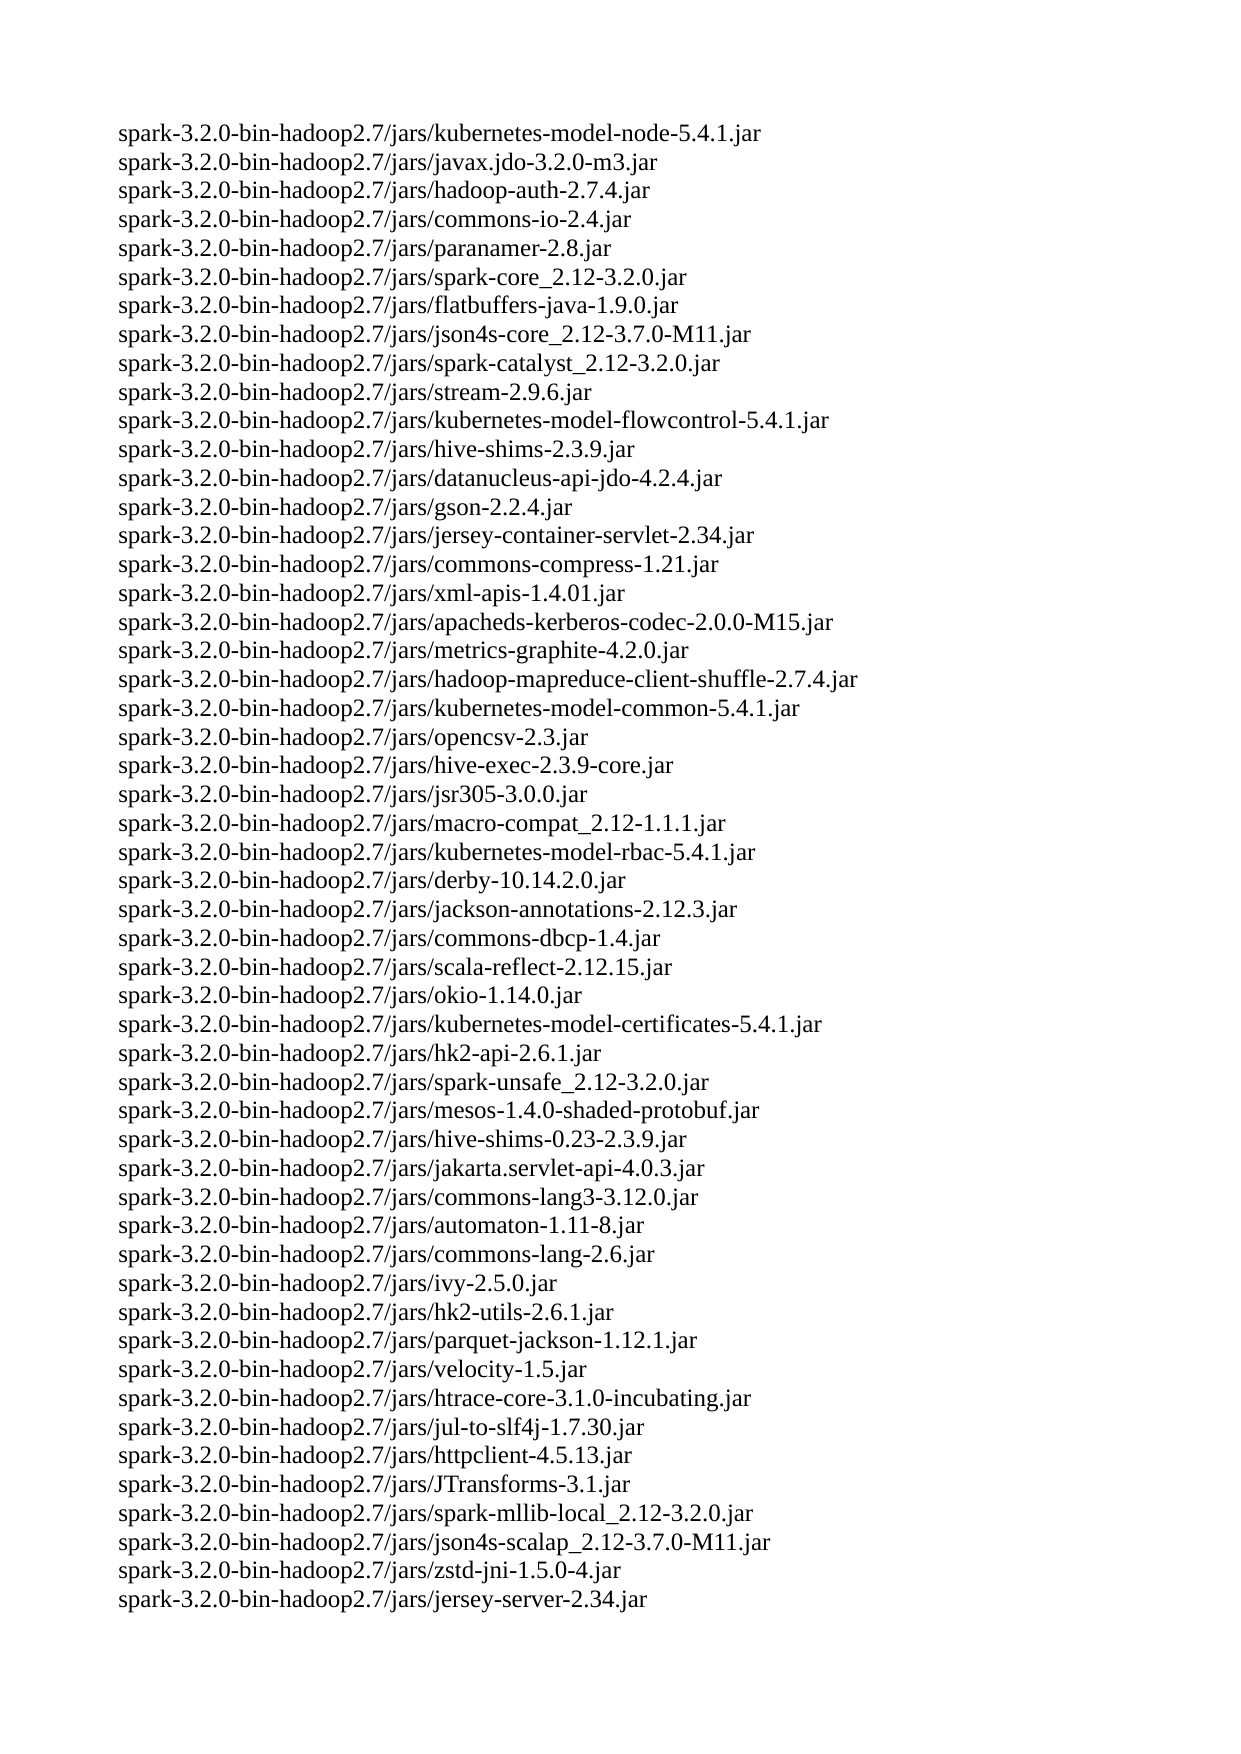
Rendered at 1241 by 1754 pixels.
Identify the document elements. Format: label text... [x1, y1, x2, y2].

text spark-3.2.0-bin-hadoop2.7/jars/json4s-scalap_2.12-3.7.0-M11.jar [118, 1527, 1122, 1556]
text spark-3.2.0-bin-hadoop2.7/jars/zstd-jni-1.5.0-4.jar [118, 1556, 1122, 1584]
text spark-3.2.0-bin-hadoop2.7/jars/jackson-annotations-2.12.3.jar [118, 894, 1122, 923]
text spark-3.2.0-bin-hadoop2.7/jars/hadoop-mapreduce-client-shuffle-2.7.4.jar [118, 664, 1122, 693]
text spark-3.2.0-bin-hadoop2.7/jars/commons-lang3-3.12.0.jar [118, 1182, 1122, 1211]
text spark-3.2.0-bin-hadoop2.7/jars/okio-1.14.0.jar [118, 981, 1122, 1009]
text spark-3.2.0-bin-hadoop2.7/jars/opencsv-2.3.jar [118, 722, 1122, 751]
text spark-3.2.0-bin-hadoop2.7/jars/derby-10.14.2.0.jar [118, 866, 1122, 894]
text spark-3.2.0-bin-hadoop2.7/jars/kubernetes-model-node-5.4.1.jar [118, 118, 1122, 147]
text spark-3.2.0-bin-hadoop2.7/jars/jersey-server-2.34.jar [118, 1584, 1122, 1613]
text spark-3.2.0-bin-hadoop2.7/jars/paranamer-2.8.jar [118, 233, 1122, 262]
text spark-3.2.0-bin-hadoop2.7/jars/parquet-jackson-1.12.1.jar [118, 1326, 1122, 1354]
text spark-3.2.0-bin-hadoop2.7/jars/datanucleus-api-jdo-4.2.4.jar [118, 463, 1122, 492]
text spark-3.2.0-bin-hadoop2.7/jars/hive-shims-2.3.9.jar [118, 434, 1122, 463]
text spark-3.2.0-bin-hadoop2.7/jars/hive-exec-2.3.9-core.jar [118, 751, 1122, 779]
text spark-3.2.0-bin-hadoop2.7/jars/commons-compress-1.21.jar [118, 549, 1122, 578]
text spark-3.2.0-bin-hadoop2.7/jars/flatbuffers-java-1.9.0.jar [118, 291, 1122, 319]
text spark-3.2.0-bin-hadoop2.7/jars/commons-lang-2.6.jar [118, 1239, 1122, 1268]
text spark-3.2.0-bin-hadoop2.7/jars/stream-2.9.6.jar [118, 377, 1122, 406]
text spark-3.2.0-bin-hadoop2.7/jars/kubernetes-model-common-5.4.1.jar [118, 693, 1122, 722]
text spark-3.2.0-bin-hadoop2.7/jars/automaton-1.11-8.jar [118, 1211, 1122, 1239]
text spark-3.2.0-bin-hadoop2.7/jars/gson-2.2.4.jar [118, 492, 1122, 521]
text spark-3.2.0-bin-hadoop2.7/jars/json4s-core_2.12-3.7.0-M11.jar [118, 319, 1122, 348]
text spark-3.2.0-bin-hadoop2.7/jars/hk2-api-2.6.1.jar [118, 1038, 1122, 1067]
text spark-3.2.0-bin-hadoop2.7/jars/commons-dbcp-1.4.jar [118, 923, 1122, 952]
text spark-3.2.0-bin-hadoop2.7/jars/kubernetes-model-rbac-5.4.1.jar [118, 837, 1122, 866]
text spark-3.2.0-bin-hadoop2.7/jars/kubernetes-model-flowcontrol-5.4.1.jar [118, 406, 1122, 434]
text spark-3.2.0-bin-hadoop2.7/jars/spark-catalyst_2.12-3.2.0.jar [118, 348, 1122, 377]
text spark-3.2.0-bin-hadoop2.7/jars/jakarta.servlet-api-4.0.3.jar [118, 1153, 1122, 1182]
text spark-3.2.0-bin-hadoop2.7/jars/hadoop-auth-2.7.4.jar [118, 176, 1122, 204]
text spark-3.2.0-bin-hadoop2.7/jars/jersey-container-servlet-2.34.jar [118, 521, 1122, 549]
text spark-3.2.0-bin-hadoop2.7/jars/spark-unsafe_2.12-3.2.0.jar [118, 1067, 1122, 1096]
text spark-3.2.0-bin-hadoop2.7/jars/htrace-core-3.1.0-incubating.jar [118, 1383, 1122, 1412]
text spark-3.2.0-bin-hadoop2.7/jars/javax.jdo-3.2.0-m3.jar [118, 147, 1122, 176]
text spark-3.2.0-bin-hadoop2.7/jars/metrics-graphite-4.2.0.jar [118, 636, 1122, 664]
text spark-3.2.0-bin-hadoop2.7/jars/commons-io-2.4.jar [118, 204, 1122, 233]
text spark-3.2.0-bin-hadoop2.7/jars/spark-mllib-local_2.12-3.2.0.jar [118, 1498, 1122, 1527]
text spark-3.2.0-bin-hadoop2.7/jars/httpclient-4.5.13.jar [118, 1441, 1122, 1469]
text spark-3.2.0-bin-hadoop2.7/jars/jul-to-slf4j-1.7.30.jar [118, 1412, 1122, 1441]
text spark-3.2.0-bin-hadoop2.7/jars/hive-shims-0.23-2.3.9.jar [118, 1124, 1122, 1153]
text spark-3.2.0-bin-hadoop2.7/jars/apacheds-kerberos-codec-2.0.0-M15.jar [118, 607, 1122, 636]
text spark-3.2.0-bin-hadoop2.7/jars/ivy-2.5.0.jar [118, 1268, 1122, 1297]
text spark-3.2.0-bin-hadoop2.7/jars/scala-reflect-2.12.15.jar [118, 952, 1122, 981]
text spark-3.2.0-bin-hadoop2.7/jars/kubernetes-model-certificates-5.4.1.jar [118, 1009, 1122, 1038]
text spark-3.2.0-bin-hadoop2.7/jars/velocity-1.5.jar [118, 1354, 1122, 1383]
text spark-3.2.0-bin-hadoop2.7/jars/xml-apis-1.4.01.jar [118, 578, 1122, 607]
text spark-3.2.0-bin-hadoop2.7/jars/jsr305-3.0.0.jar [118, 779, 1122, 808]
text spark-3.2.0-bin-hadoop2.7/jars/macro-compat_2.12-1.1.1.jar [118, 808, 1122, 837]
text spark-3.2.0-bin-hadoop2.7/jars/spark-core_2.12-3.2.0.jar [118, 262, 1122, 291]
text spark-3.2.0-bin-hadoop2.7/jars/JTransforms-3.1.jar [118, 1469, 1122, 1498]
text spark-3.2.0-bin-hadoop2.7/jars/mesos-1.4.0-shaded-protobuf.jar [118, 1096, 1122, 1124]
text spark-3.2.0-bin-hadoop2.7/jars/hk2-utils-2.6.1.jar [118, 1297, 1122, 1326]
